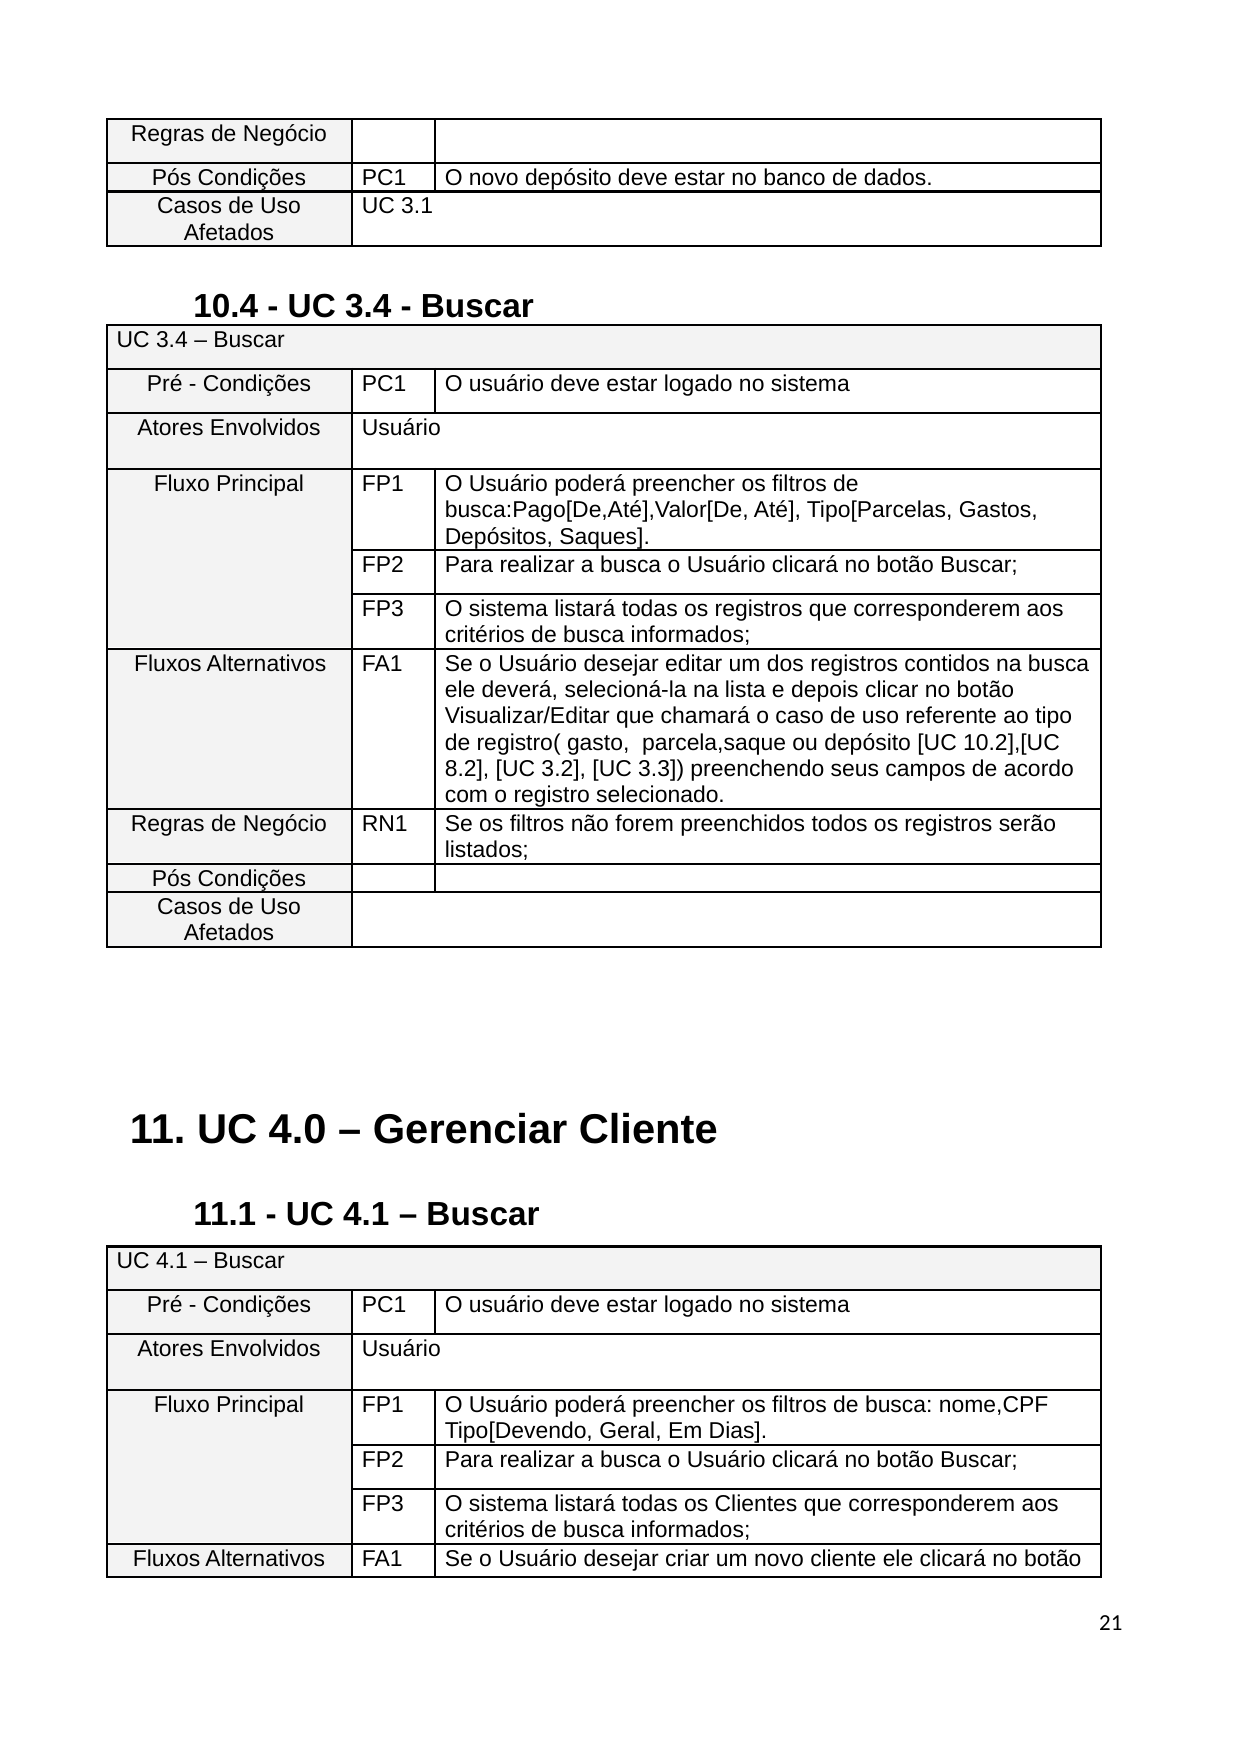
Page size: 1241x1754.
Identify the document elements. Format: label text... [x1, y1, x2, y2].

table_cell FP1 [353, 470, 434, 549]
table_cell Regras de Negócio [108, 810, 351, 862]
table_cell Casos de Uso Afetados [108, 893, 351, 946]
table_cell [436, 865, 1100, 891]
table_cell Fluxo Principal [108, 1391, 351, 1542]
table_cell Para realizar a busca o Usuário clicará no botão Buscar; [436, 551, 1100, 593]
table_cell Usuário [353, 1335, 1100, 1389]
table_cell [353, 120, 434, 162]
table_cell FP1 [353, 1391, 434, 1444]
table_cell O Usuário poderá preencher os filtros de busca:Pago[De,Até],Valor[De, Até], Tipo[Parcelas, Gastos, Depósitos, Saques]. [436, 470, 1100, 549]
table_header UC 3.4 – Buscar [108, 326, 1100, 368]
table_cell RN1 [353, 810, 434, 862]
table_cell Se os filtros não forem preenchidos todos os registros serão listados; [436, 810, 1100, 862]
table_cell Fluxos Alternativos [108, 650, 351, 808]
table_cell O novo depósito deve estar no banco de dados. [436, 164, 1100, 190]
table_cell PC1 [353, 370, 434, 412]
table_cell Casos de Uso Afetados [108, 193, 351, 245]
table_cell FP2 [353, 1446, 434, 1488]
table_cell Pré - Condições [108, 370, 351, 412]
table_cell Para realizar a busca o Usuário clicará no botão Buscar; [436, 1446, 1100, 1488]
table_cell Pré - Condições [108, 1291, 351, 1333]
table_cell Se o Usuário desejar criar um novo cliente ele clicará no botão [436, 1545, 1100, 1576]
table_cell Pós Condições [108, 865, 351, 891]
table_cell Atores Envolvidos [108, 1335, 351, 1389]
table_cell [353, 865, 434, 891]
table_cell Fluxos Alternativos [108, 1545, 351, 1576]
text 10.4 - UC 3.4 - Buscar [118, 286, 1122, 324]
table_cell FA1 [353, 1545, 434, 1576]
table_cell O Usuário poderá preencher os filtros de busca: nome,CPF Tipo[Devendo, Geral, Em Dias]. [436, 1391, 1100, 1444]
table_cell FP3 [353, 595, 434, 647]
table_cell Se o Usuário desejar editar um dos registros contidos na busca ele deverá, selecioná-la na lista e depois clicar no botão Visualizar/Editar que chamará o caso de uso referente ao tipo de registro( gasto, parcela,saque ou depósito [UC 10.2],[UC 8.2], [UC 3.2], [UC 3.3]) preenchendo seus campos de acordo com o registro selecionado. [436, 650, 1100, 808]
text 11.1 - UC 4.1 – Buscar [118, 1194, 1122, 1233]
table_cell PC1 [353, 1291, 434, 1333]
table_cell [436, 120, 1100, 162]
table_cell O usuário deve estar logado no sistema [436, 370, 1100, 412]
table_cell Usuário [353, 414, 1100, 468]
table_cell FP2 [353, 551, 434, 593]
table_cell O sistema listará todas os registros que corresponderem aos critérios de busca informados; [436, 595, 1100, 647]
table_cell UC 3.1 [353, 193, 1100, 245]
table_cell FP3 [353, 1490, 434, 1542]
table_cell O sistema listará todas os Clientes que corresponderem aos critérios de busca informados; [436, 1490, 1100, 1542]
table_cell Regras de Negócio [108, 120, 351, 162]
table_cell [353, 893, 1100, 946]
table_cell Atores Envolvidos [108, 414, 351, 468]
table_cell Pós Condições [108, 164, 351, 190]
table_cell O usuário deve estar logado no sistema [436, 1291, 1100, 1333]
text 11. UC 4.0 – Gerenciar Cliente [118, 1105, 1122, 1153]
table_cell PC1 [353, 164, 434, 190]
table_cell FA1 [353, 650, 434, 808]
table_cell Fluxo Principal [108, 470, 351, 647]
table_header UC 4.1 – Buscar [108, 1248, 1100, 1289]
